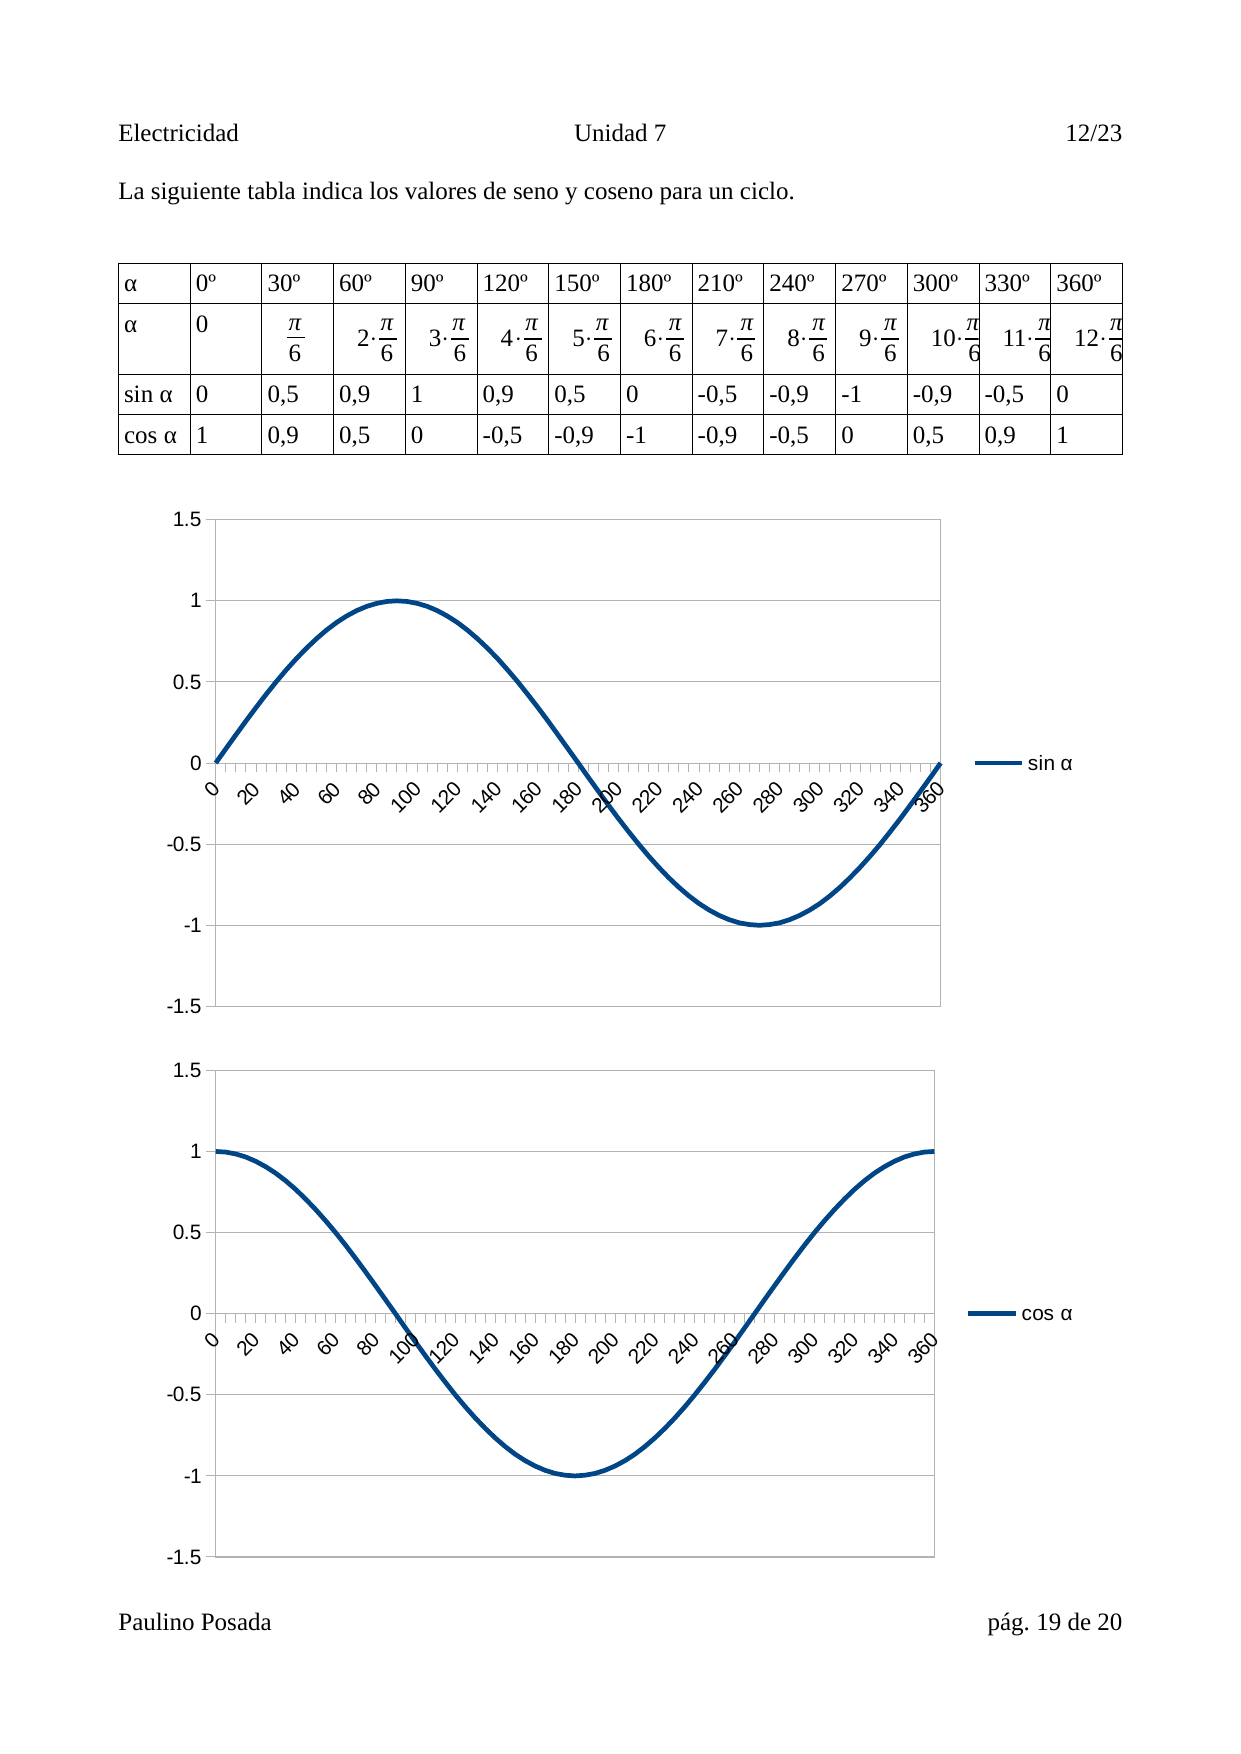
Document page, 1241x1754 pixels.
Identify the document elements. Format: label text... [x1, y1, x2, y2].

table_header 270º [836, 264, 907, 303]
table_cell 0,9 [980, 415, 1050, 454]
table_cell [262, 304, 333, 374]
table_cell -0,9 [693, 415, 763, 454]
table_cell 1 [406, 375, 477, 414]
table_cell 1 [1051, 415, 1122, 454]
table_cell 0,9 [478, 375, 548, 414]
table_cell [980, 304, 1050, 374]
table_cell 0 [621, 375, 692, 414]
table_header 30º [262, 264, 333, 303]
table_header 90º [406, 264, 477, 303]
table_cell [908, 304, 979, 374]
table_cell 0 [1051, 375, 1122, 414]
table_cell [1051, 304, 1122, 374]
table_cell [549, 304, 620, 374]
table_cell 0,5 [908, 415, 979, 454]
table_cell -0,9 [549, 415, 620, 454]
table_cell sin α [119, 375, 190, 414]
table_cell -0,5 [980, 375, 1050, 414]
table_cell 0,5 [262, 375, 333, 414]
table_header 360º [1051, 264, 1122, 303]
table_cell [764, 304, 835, 374]
table_cell -0,9 [908, 375, 979, 414]
table_cell -0,5 [764, 415, 835, 454]
table_cell [971, 346, 979, 360]
table_cell [836, 304, 907, 374]
table_cell -0,5 [478, 415, 548, 454]
table_cell [693, 304, 763, 374]
table_header 120º [478, 264, 548, 303]
table_header 60º [334, 264, 405, 303]
table_header 150º [549, 264, 620, 303]
table_cell 0 [191, 304, 261, 374]
table_cell -1 [621, 415, 692, 454]
table_cell [478, 304, 548, 374]
table_header α [119, 264, 190, 303]
table_cell -1 [836, 375, 907, 414]
table_cell 1 [191, 415, 261, 454]
table_header 330º [980, 264, 1050, 303]
text La siguiente tabla indica los valores de seno y coseno para un ciclo. [118, 176, 1122, 205]
table_cell [406, 304, 477, 374]
table_cell α [119, 304, 190, 374]
table_cell -0,9 [764, 375, 835, 414]
table_cell 0 [406, 415, 477, 454]
table_header 240º [764, 264, 835, 303]
table_cell [621, 304, 692, 374]
table_cell 0 [191, 375, 261, 414]
table_cell 0,5 [549, 375, 620, 414]
table_cell 0 [836, 415, 907, 454]
table_cell 0,5 [334, 415, 405, 454]
table_cell [334, 304, 405, 374]
table_header 0º [191, 264, 261, 303]
table_header 180º [621, 264, 692, 303]
table_cell 0,9 [334, 375, 405, 414]
table_cell -0,5 [693, 375, 763, 414]
table_header 300º [908, 264, 979, 303]
table_header 210º [693, 264, 763, 303]
table_cell 0,9 [262, 415, 333, 454]
table_cell cos α [119, 415, 190, 454]
